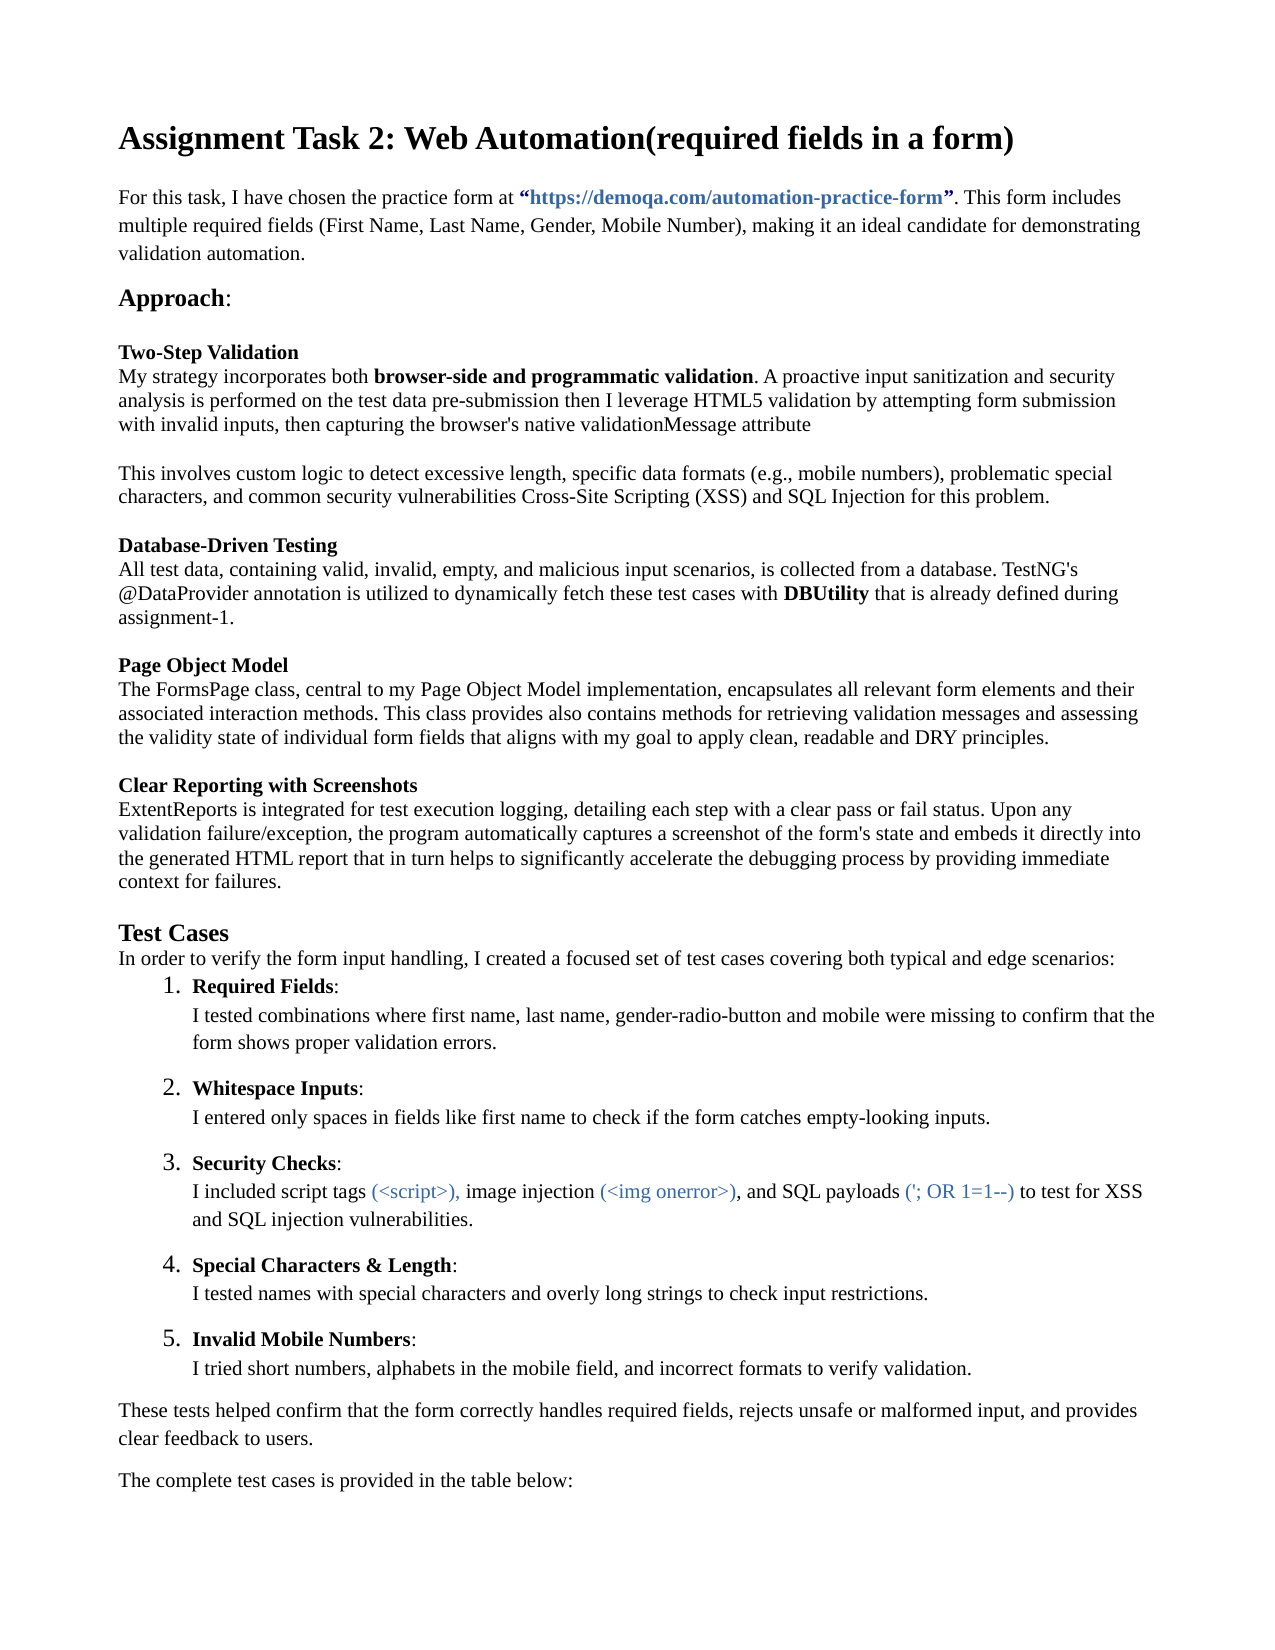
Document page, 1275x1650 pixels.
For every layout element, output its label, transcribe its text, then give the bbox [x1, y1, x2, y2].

text Test Cases [118, 918, 1157, 946]
text The complete test cases is provided in the table below: [118, 1468, 1157, 1492]
text In order to verify the form input handling, I created a focused set of test cases covering both typical and edge scenarios: [118, 946, 1157, 970]
text All test data, containing valid, invalid, empty, and malicious input scenarios, is collected from a database. TestNG's @DataProvider annotation is utilized to dynamically fetch these test cases with DBUtility that is already defined during assignment-1. [118, 557, 1157, 629]
text Database-Driven Testing [118, 533, 1157, 557]
text Clear Reporting with Screenshots [118, 773, 1157, 797]
text Approach: [118, 283, 1157, 311]
list Invalid Mobile Numbers: I tried short numbers, alphabets in the mobile field, and incorrect formats to verify validation. [162, 1323, 1157, 1380]
text My strategy incorporates both browser-side and programmatic validation. A proactive input sanitization and security analysis is performed on the test data pre-submission then I leverage HTML5 validation by attempting form submission with invalid inputs, then capturing the browser's native validationMessage attribute [118, 364, 1157, 436]
text Assignment Task 2: Web Automation(required fields in a form) [118, 118, 1157, 156]
text The FormsPage class, central to my Page Object Model implementation, encapsulates all relevant form elements and their associated interaction methods. This class provides also contains methods for retrieving validation messages and assessing the validity state of individual form fields that aligns with my goal to apply clean, readable and DRY principles. [118, 677, 1157, 749]
text These tests helped confirm that the form correctly handles required fields, rejects unsafe or malformed input, and provides clear feedback to users. [118, 1398, 1157, 1450]
list Special Characters & Length: I tested names with special characters and overly long strings to check input restrictions. [162, 1249, 1157, 1305]
text For this task, I have chosen the practice form at “https://demoqa.com/automation-practice-form”. This form includes multiple required fields (First Name, Last Name, Gender, Mobile Number), making it an ideal candidate for demonstrating validation automation. [118, 185, 1157, 264]
text Page Object Model [118, 653, 1157, 677]
list Whitespace Inputs: I entered only spaces in fields like first name to check if the form catches empty-looking inputs. [162, 1072, 1157, 1129]
text ExtentReports is integrated for test execution logging, detailing each step with a clear pass or fail status. Upon any validation failure/exception, the program automatically captures a screenshot of the form's state and embeds it directly into the generated HTML report that in turn helps to significantly accelerate the debugging process by providing immediate context for failures. [118, 797, 1157, 893]
text This involves custom logic to detect excessive length, specific data formats (e.g., mobile numbers), problematic special characters, and common security vulnerabilities Cross-Site Scripting (XSS) and SQL Injection for this problem. [118, 460, 1157, 508]
text Two-Step Validation [118, 340, 1157, 364]
list Security Checks: I included script tags (<script>), image injection (<img onerror>), and SQL payloads ('; OR 1=1--) to test for XSS and SQL injection vulnerabilities. [162, 1147, 1157, 1231]
list Required Fields: I tested combinations where first name, last name, gender-radio-button and mobile were missing to confirm that the form shows proper validation errors. [162, 970, 1157, 1054]
